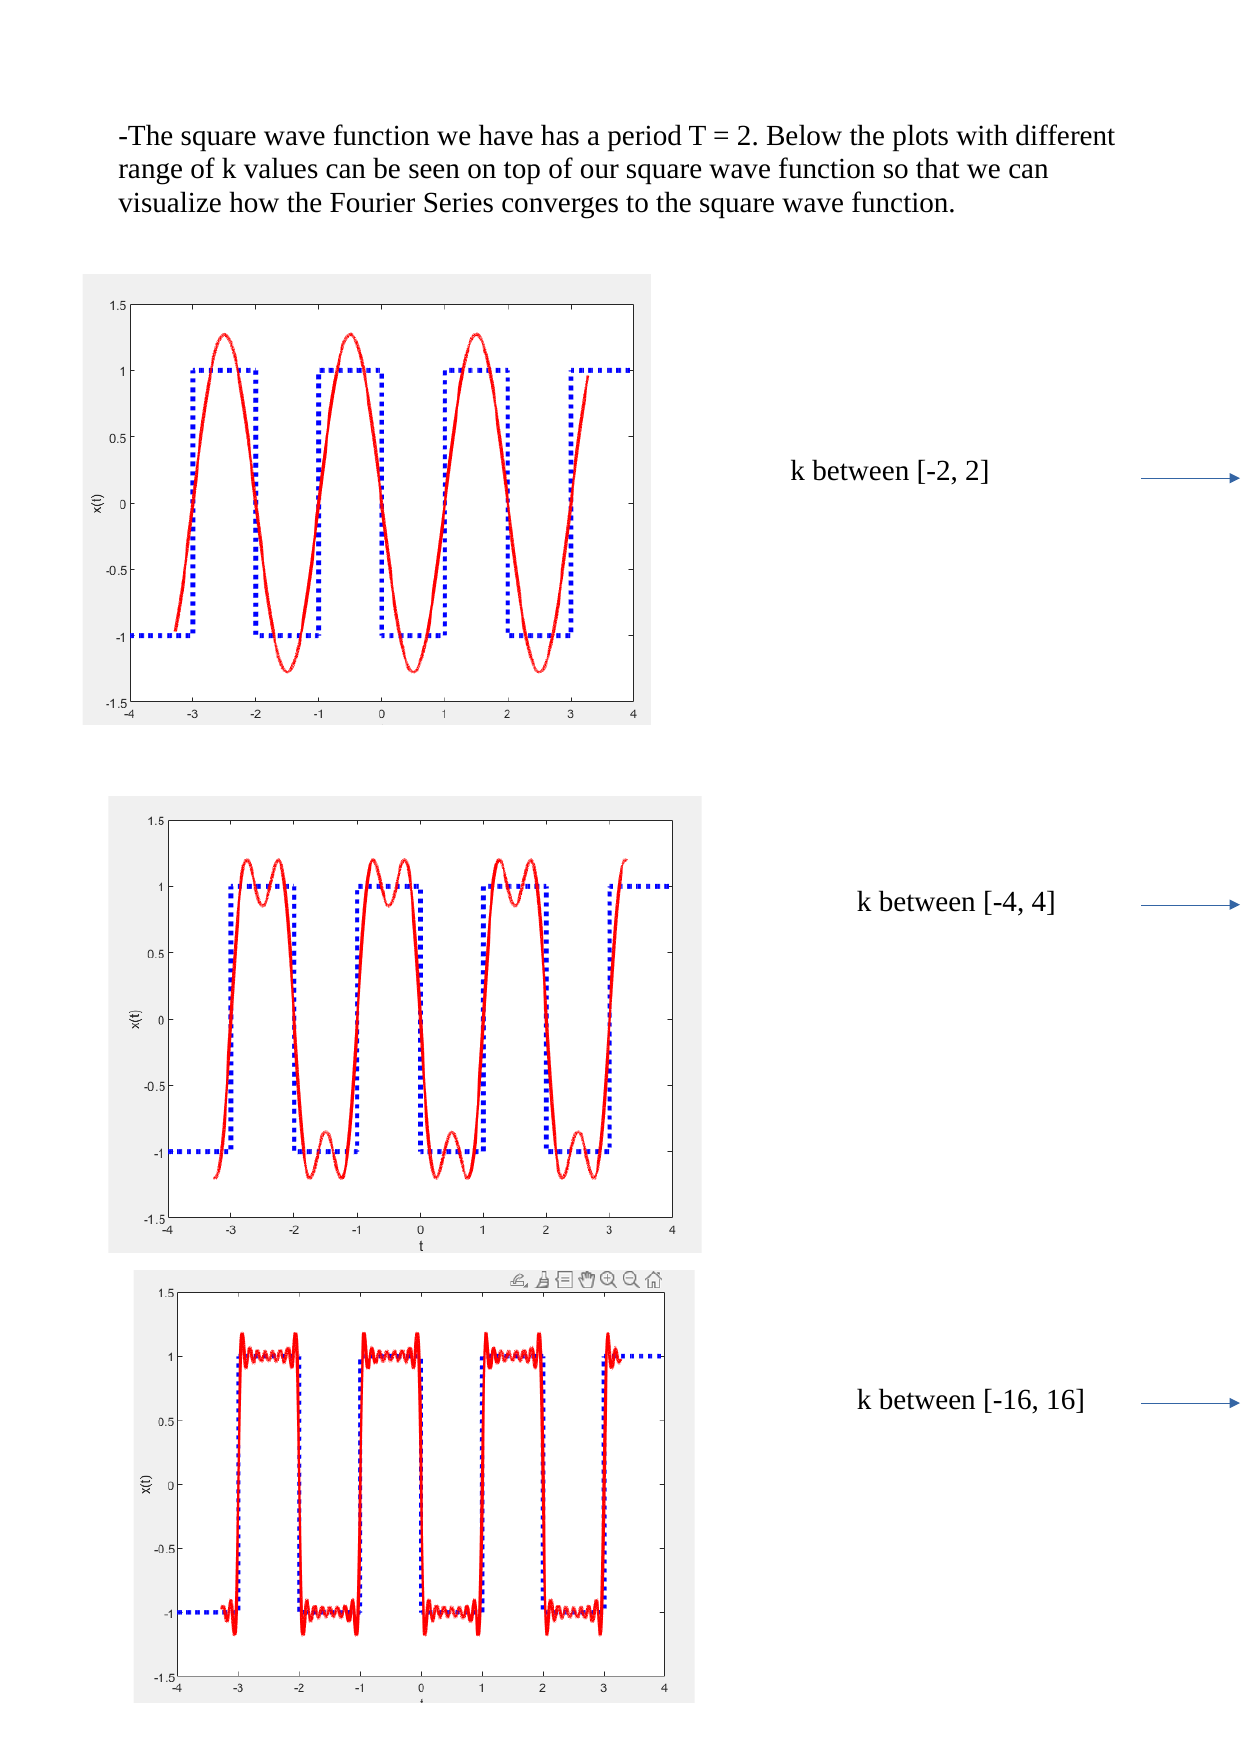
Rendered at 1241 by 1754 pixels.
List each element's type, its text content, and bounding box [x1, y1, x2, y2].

text k between [-2, 2] [651, 453, 1122, 487]
text k between [-16, 16] [695, 1378, 1122, 1417]
picture [82, 274, 651, 725]
text -The square wave function we have has a period T = 2. Below the plots with different range of k values can be seen on top of our square wave function so that we can visualize how the Fourier Series converges to the square wave function. [118, 118, 1122, 219]
picture [108, 796, 702, 1253]
picture [133, 1270, 695, 1703]
text [118, 1378, 133, 1417]
text k between [-4, 4] [702, 880, 1122, 918]
